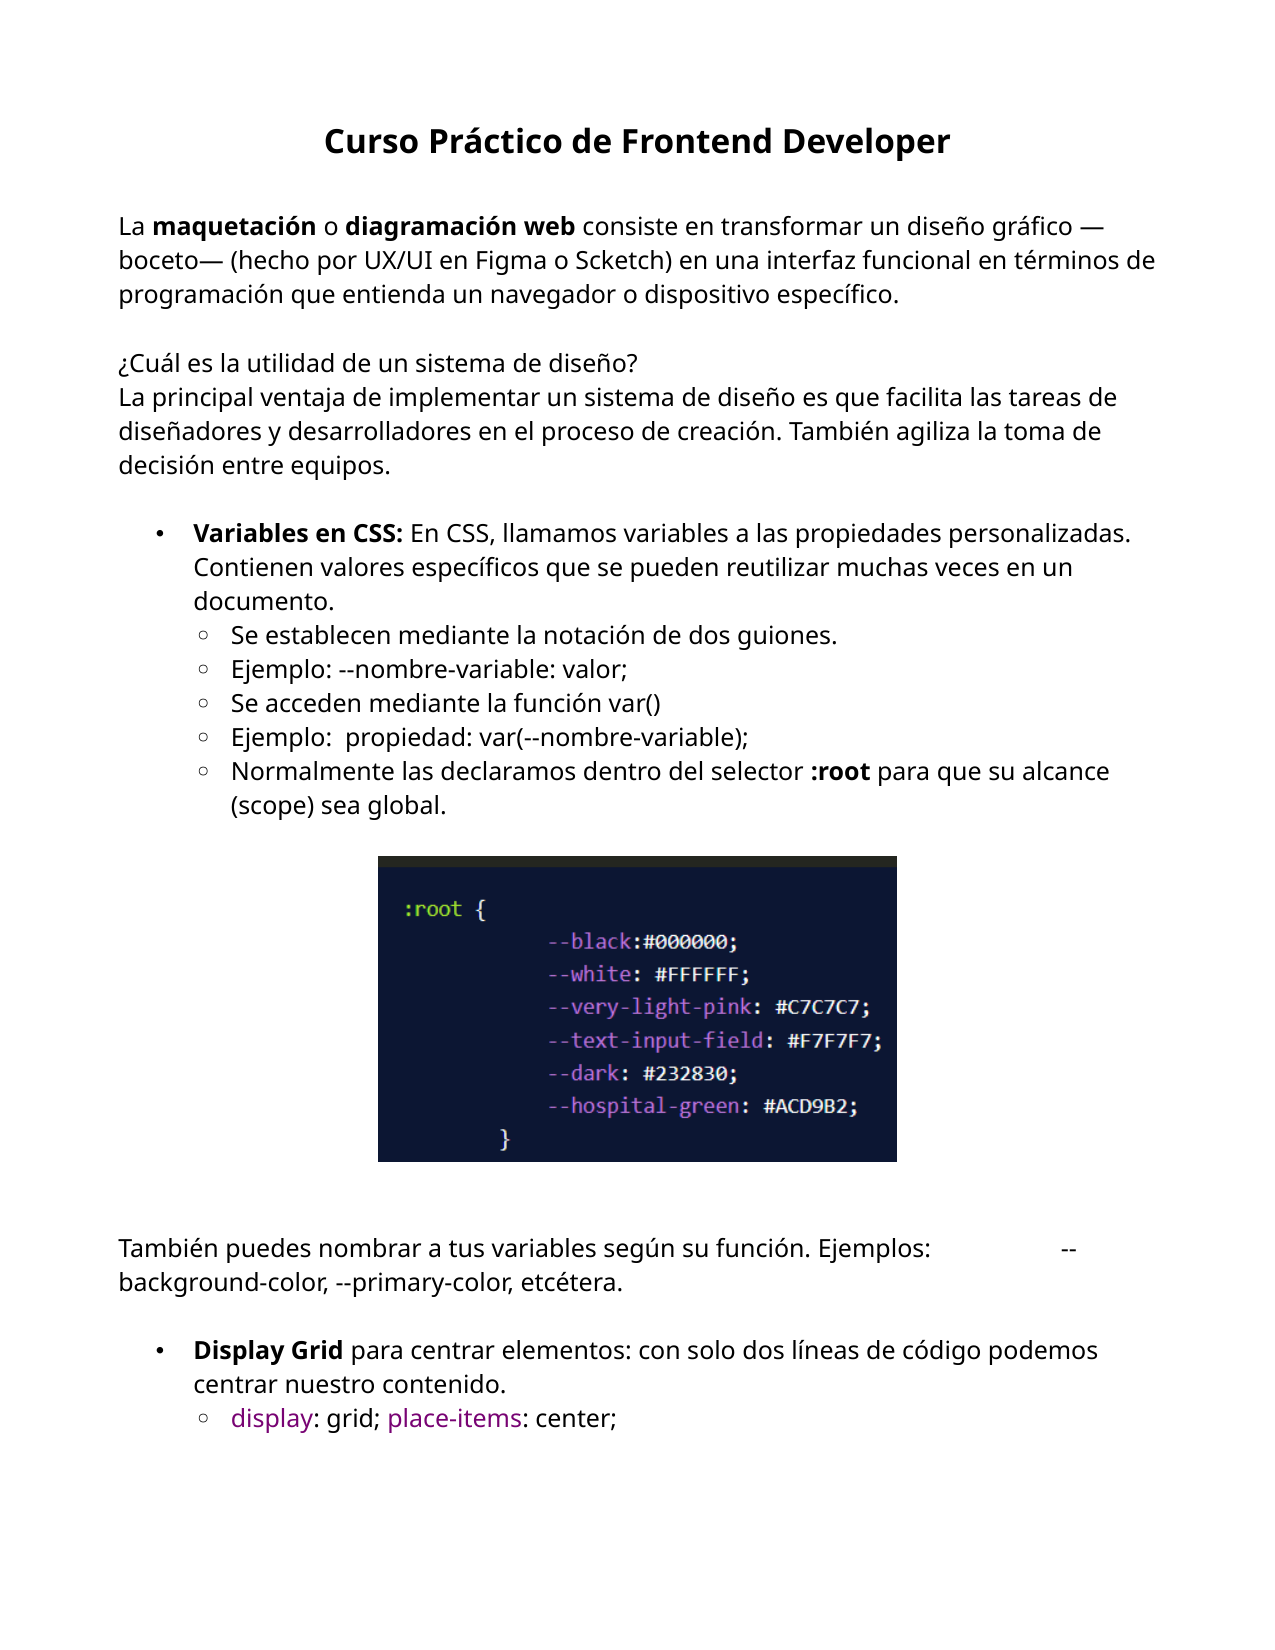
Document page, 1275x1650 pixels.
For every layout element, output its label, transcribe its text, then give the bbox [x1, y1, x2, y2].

list Variables en CSS: En CSS, llamamos variables a las propiedades personalizadas. Contienen valores específicos que se pueden reutilizar muchas veces en un documento. [156, 516, 1157, 618]
picture [378, 856, 897, 1162]
list display: grid; place-items: center; [193, 1401, 1157, 1435]
text Curso Práctico de Frontend Developer [118, 118, 1157, 163]
list Ejemplo: --nombre-variable: valor; [193, 652, 1157, 686]
list Normalmente las declaramos dentro del selector :root para que su alcance (scope) sea global. [193, 754, 1157, 822]
text La principal ventaja de implementar un sistema de diseño es que facilita las tareas de diseñadores y desarrolladores en el proceso de creación. También agiliza la toma de decisión entre equipos. [118, 379, 1157, 481]
text También puedes nombrar a tus variables según su función. Ejemplos: --background-color, --primary-color, etcétera. [118, 1231, 1157, 1299]
list Ejemplo: propiedad: var(--nombre-variable); [193, 720, 1157, 754]
list Display Grid para centrar elementos: con solo dos líneas de código podemos centrar nuestro contenido. [156, 1333, 1157, 1401]
list Se acceden mediante la función var() [193, 686, 1157, 720]
text ¿Cuál es la utilidad de un sistema de diseño? [118, 345, 1157, 379]
list Se establecen mediante la notación de dos guiones. [193, 618, 1157, 652]
text La maquetación o diagramación web consiste en transformar un diseño gráfico —boceto— (hecho por UX/UI en Figma o Scketch) en una interfaz funcional en términos de programación que entienda un navegador o dispositivo específico. [118, 209, 1157, 311]
